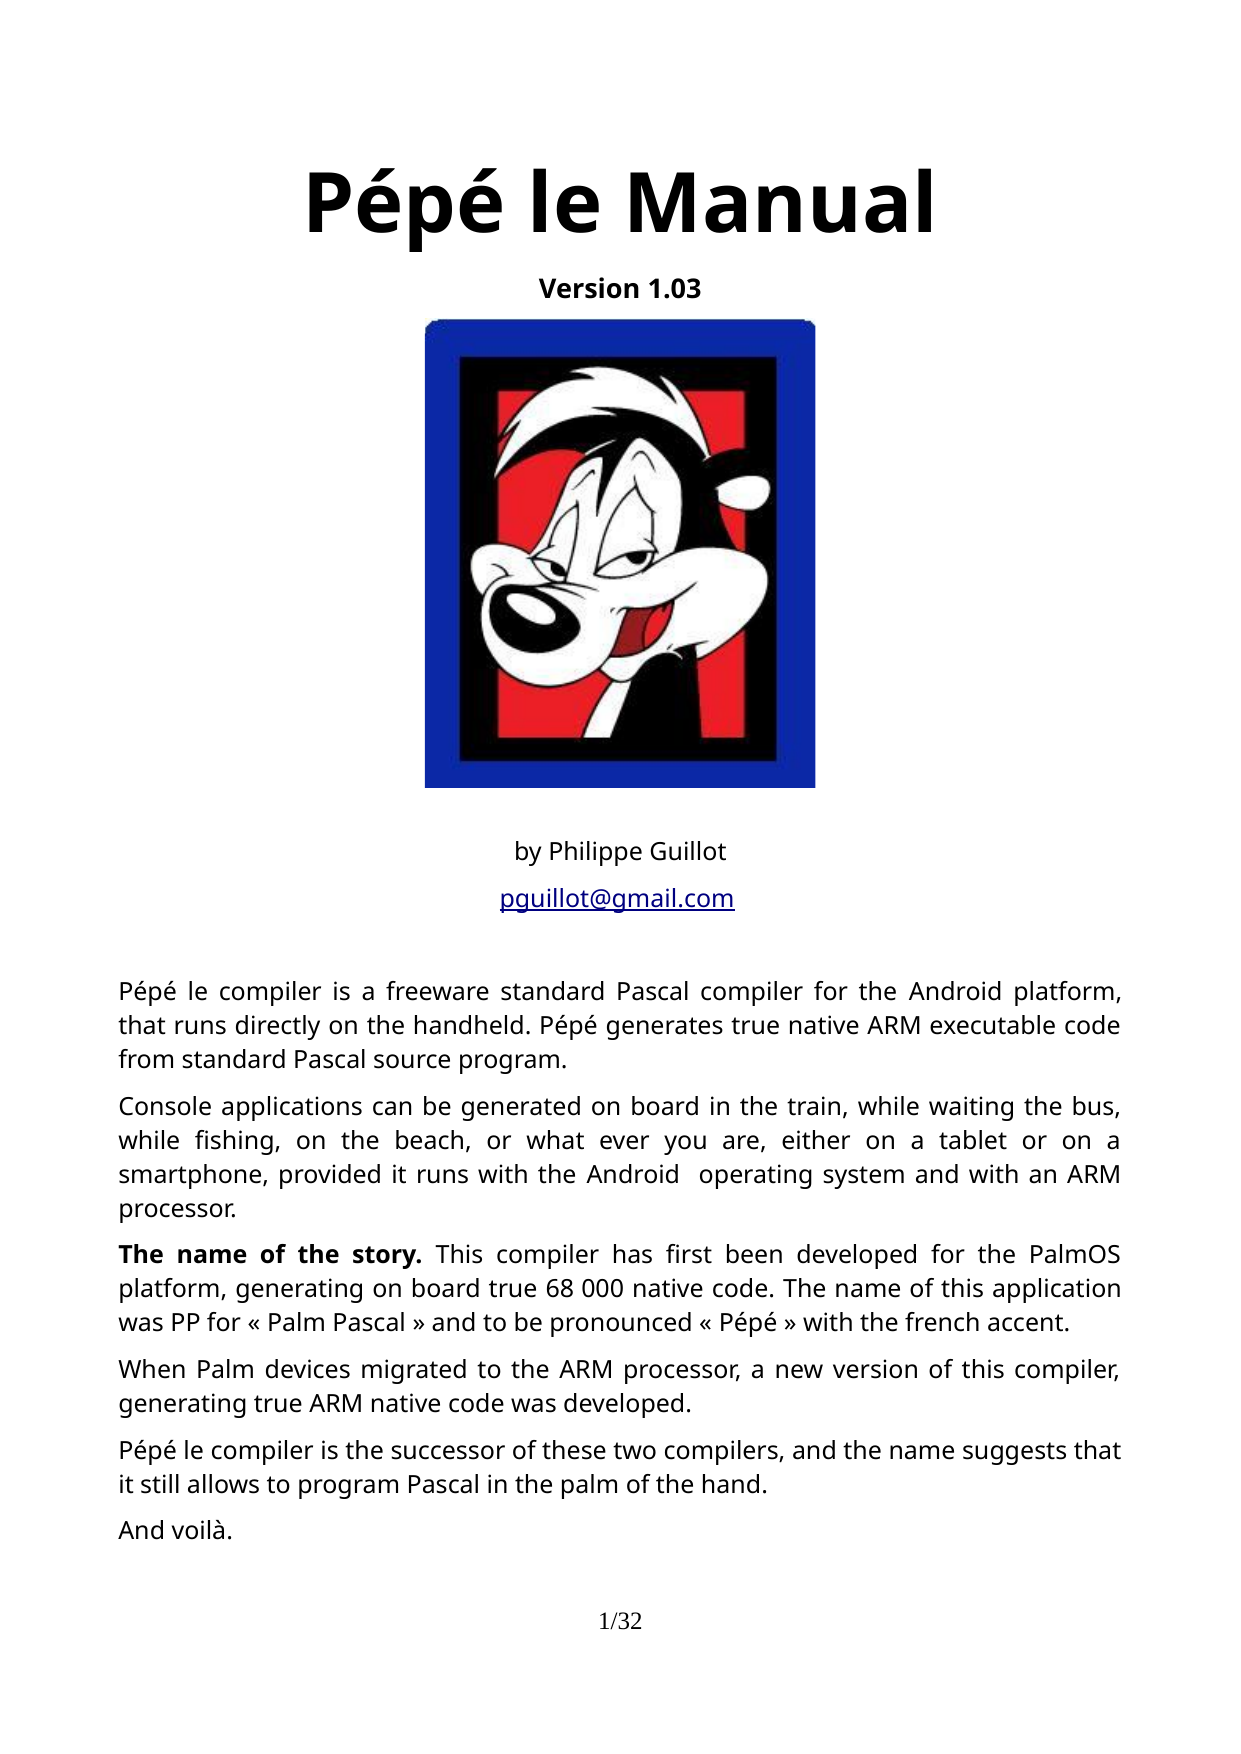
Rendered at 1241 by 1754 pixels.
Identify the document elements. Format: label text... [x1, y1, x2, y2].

text by Philippe Guillot [118, 834, 1122, 868]
text And voilà. [118, 1513, 1122, 1547]
text Pépé le compiler is a freeware standard Pascal compiler for the Android platform, that runs directly on the handheld. Pépé generates true native ARM executable code from standard Pascal source program. [118, 973, 1122, 1076]
text Console applications can be generated on board in the train, while waiting the bus, while fishing, on the beach, or what ever you are, either on a tablet or on a smartphone, provided it runs with the Android operating system and with an ARM processor. [118, 1088, 1122, 1224]
text When Palm devices migrated to the ARM processor, a new version of this compiler, generating true ARM native code was developed. [118, 1352, 1122, 1420]
picture [424, 318, 816, 788]
text Pépé le compiler is the successor of these two compilers, and the name suggests that it still allows to program Pascal in the palm of the hand. [118, 1432, 1122, 1500]
text The name of the story. This compiler has first been developed for the PalmOS platform, generating on board true 68 000 native code. The name of this application was PP for « Palm Pascal » and to be pronounced « Pépé » with the french accent. [118, 1237, 1122, 1339]
text Version 1.03 [118, 269, 1122, 306]
text pguillot@gmail.com [118, 880, 1122, 914]
subtitle Pépé le Manual [118, 143, 1122, 257]
